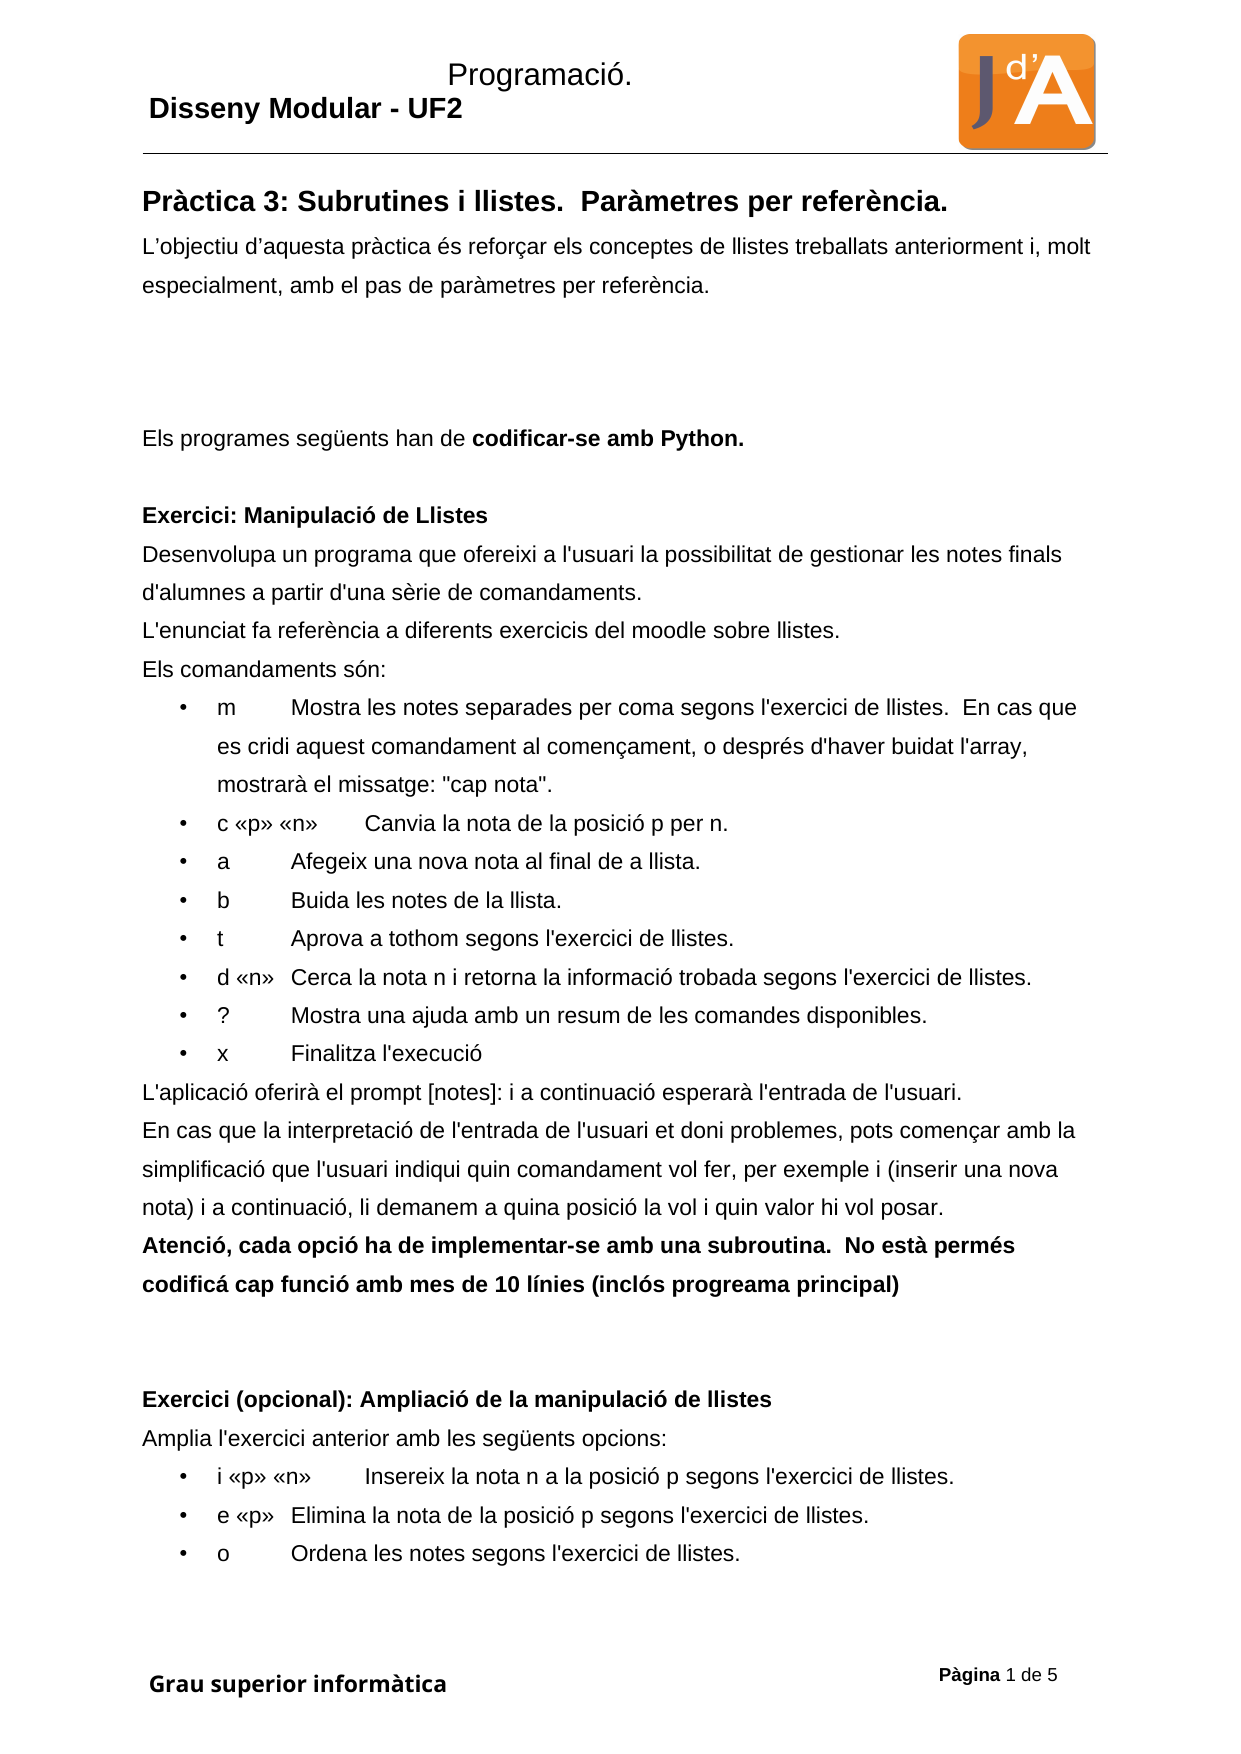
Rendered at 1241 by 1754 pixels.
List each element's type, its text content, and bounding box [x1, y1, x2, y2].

text Els comandaments són: [142, 657, 1107, 682]
text Amplia l'exercici anterior amb les següents opcions: [142, 1425, 1107, 1451]
list x Finalitza l'execució [179, 1041, 1107, 1067]
list o Ordena les notes segons l'exercici de llistes. [179, 1541, 1107, 1566]
text Desenvolupa un programa que ofereixi a l'usuari la possibilitat de gestionar les notes finals d'alumnes a partir d'una sèrie de comandaments. [142, 541, 1107, 605]
text L'aplicació oferirà el prompt [notes]: i a continuació esperarà l'entrada de l'usuari. [142, 1079, 1107, 1105]
text En cas que la interpretació de l'entrada de l'usuari et doni problemes, pots començar amb la simplificació que l'usuari indiqui quin comandament vol fer, per exemple i (inserir una nova nota) i a continuació, li demanem a quina posició la vol i quin valor hi vol posar. [142, 1118, 1107, 1220]
list e «p» Elimina la nota de la posició p segons l'exercici de llistes. [179, 1502, 1107, 1528]
text Exercici: Manipulació de Llistes [142, 503, 1107, 528]
picture [958, 34, 1096, 150]
list a Afegeix una nova nota al final de a llista. [179, 849, 1107, 874]
text Pràctica 3: Subrutines i llistes. Paràmetres per referència. [142, 185, 1107, 218]
list c «p» «n» Canvia la nota de la posició p per n. [179, 810, 1107, 836]
list d «n» Cerca la nota n i retorna la informació trobada segons l'exercici de llistes. [179, 964, 1107, 990]
list b Buida les notes de la llista. [179, 887, 1107, 913]
list ? Mostra una ajuda amb un resum de les comandes disponibles. [179, 1003, 1107, 1028]
list m Mostra les notes separades per coma segons l'exercici de llistes. En cas que es cridi aquest comandament al començament, o després d'haver buidat l'array, mostrarà el missatge: "cap nota". [179, 695, 1107, 798]
list t Aprova a tothom segons l'exercici de llistes. [179, 926, 1107, 951]
text L'enunciat fa referència a diferents exercicis del moodle sobre llistes. [142, 618, 1107, 644]
text Exercici (opcional): Ampliació de la manipulació de llistes [142, 1387, 1107, 1413]
text Atenció, cada opció ha de implementar-se amb una subroutina. No està permés codificá cap funció amb mes de 10 línies (inclós progreama principal) [142, 1233, 1107, 1297]
list i «p» «n» Insereix la nota n a la posició p segons l'exercici de llistes. [179, 1464, 1107, 1489]
text Els programes següents han de codificar-se amb Python. [142, 426, 1107, 452]
text L’objectiu d’aquesta pràctica és reforçar els conceptes de llistes treballats anteriorment i, molt especialment, amb el pas de paràmetres per referència. [142, 234, 1107, 298]
